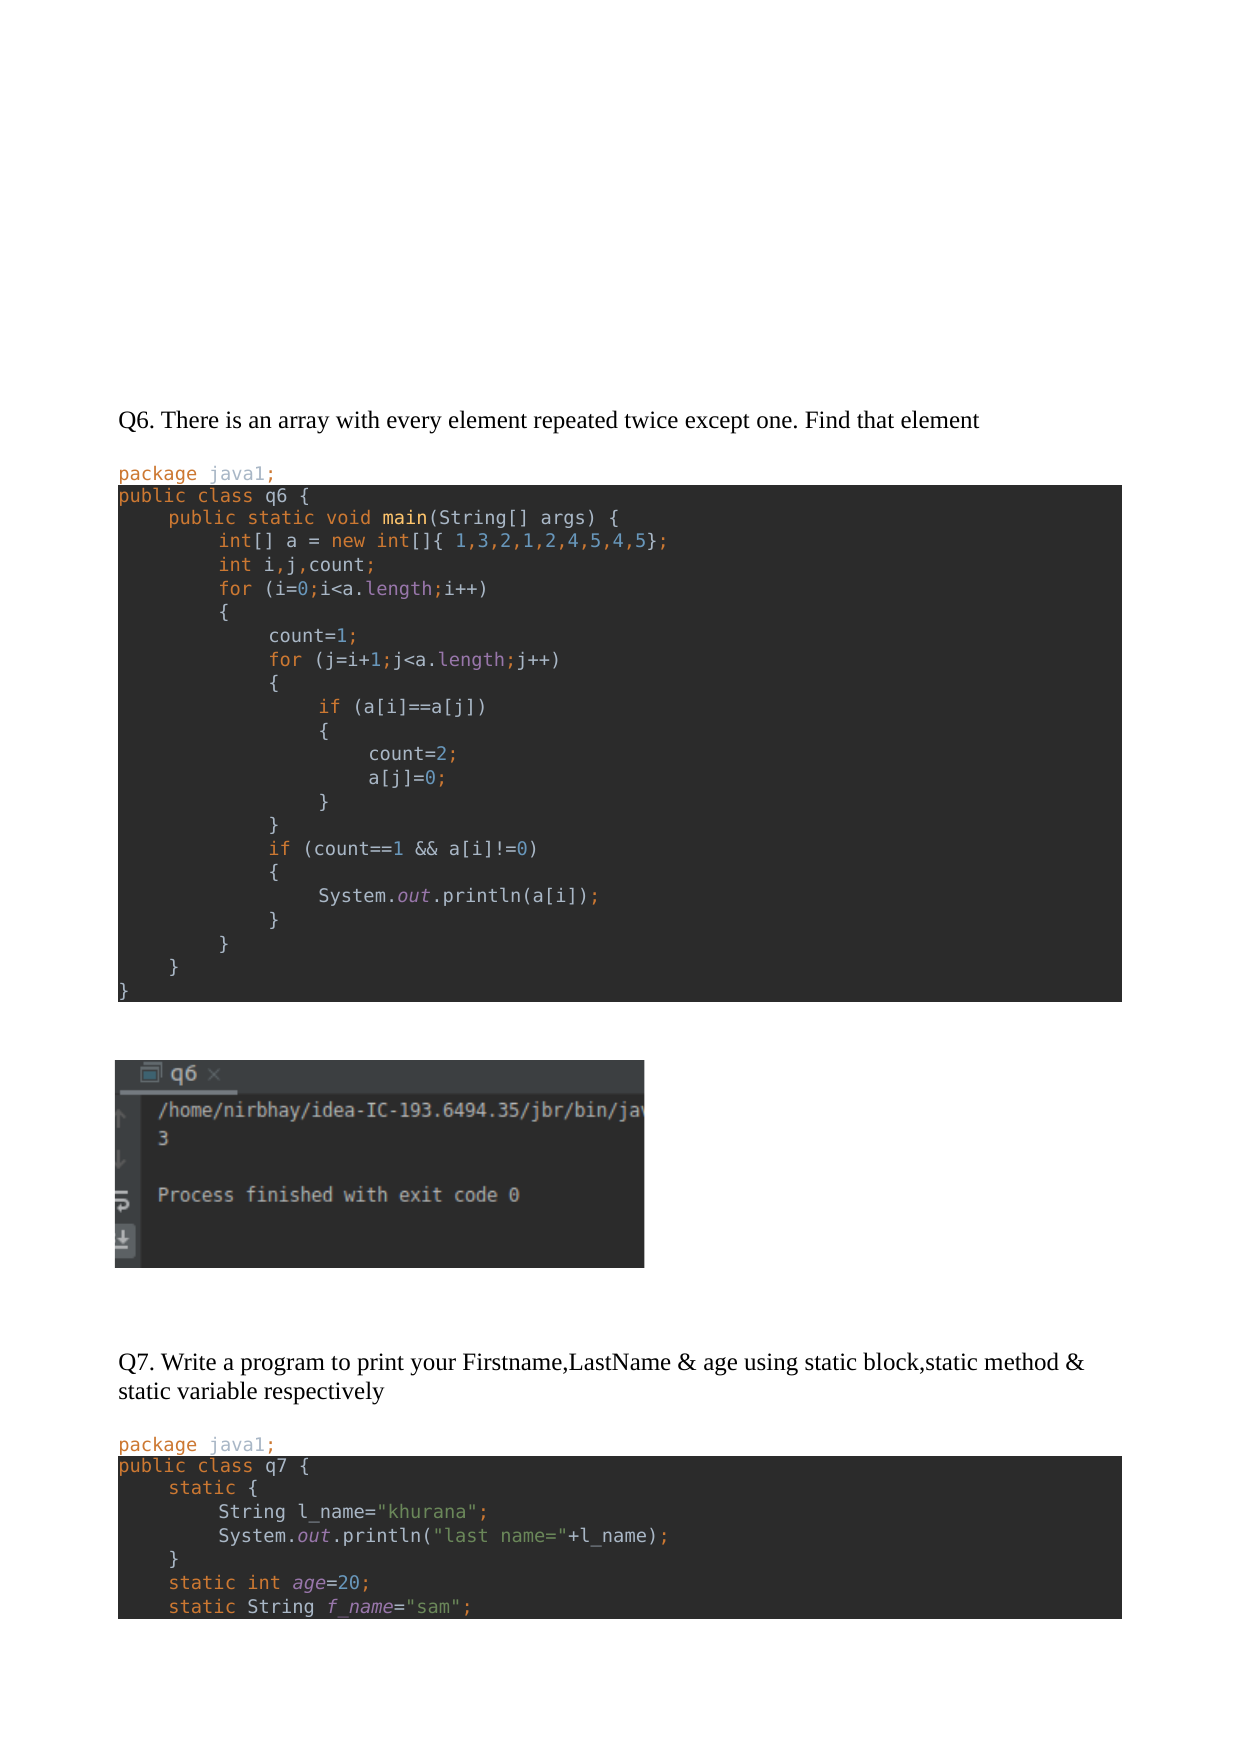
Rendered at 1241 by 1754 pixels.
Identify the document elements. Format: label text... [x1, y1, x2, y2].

text static String f_name="sam"; [118, 1596, 1122, 1619]
text package java1; [118, 1434, 1122, 1456]
text static { [118, 1477, 1122, 1501]
text int[] a = new int[]{ 1,3,2,1,2,4,5,4,5}; [118, 531, 1122, 554]
text { [118, 672, 1122, 696]
text Q7. Write a program to print your Firstname,LastName & age using static block,static method & static variable respectively [118, 1319, 1122, 1405]
text int i,j,count; [118, 554, 1122, 578]
text Q6. There is an array with every element repeated twice except one. Find that element [118, 377, 1122, 434]
text System.out.println(a[i]); [118, 885, 1122, 909]
text System.out.println("last name="+l_name); [118, 1525, 1122, 1548]
text for (j=i+1;j<a.length;j++) [118, 649, 1122, 672]
text public static void main(String[] args) { [118, 507, 1122, 531]
text } [118, 932, 1122, 956]
text } [118, 791, 1122, 814]
text { [118, 720, 1122, 743]
text } [118, 956, 1122, 980]
text for (i=0;i<a.length;i++) [118, 578, 1122, 601]
text if (a[i]==a[j]) [118, 696, 1122, 720]
text } [118, 814, 1122, 838]
text static int age=20; [118, 1572, 1122, 1596]
text { [118, 601, 1122, 625]
text public class q6 { [118, 485, 1122, 507]
text if (count==1 && a[i]!=0) [118, 838, 1122, 862]
text public class q7 { [118, 1456, 1122, 1477]
text package java1; [118, 463, 1122, 485]
text } [118, 1548, 1122, 1572]
text String l_name="khurana"; [118, 1501, 1122, 1525]
text { [118, 862, 1122, 885]
text a[j]=0; [118, 767, 1122, 791]
picture [114, 1060, 645, 1268]
text count=1; [118, 625, 1122, 649]
text } [118, 980, 1122, 1002]
text } [118, 909, 1122, 932]
text count=2; [118, 743, 1122, 767]
